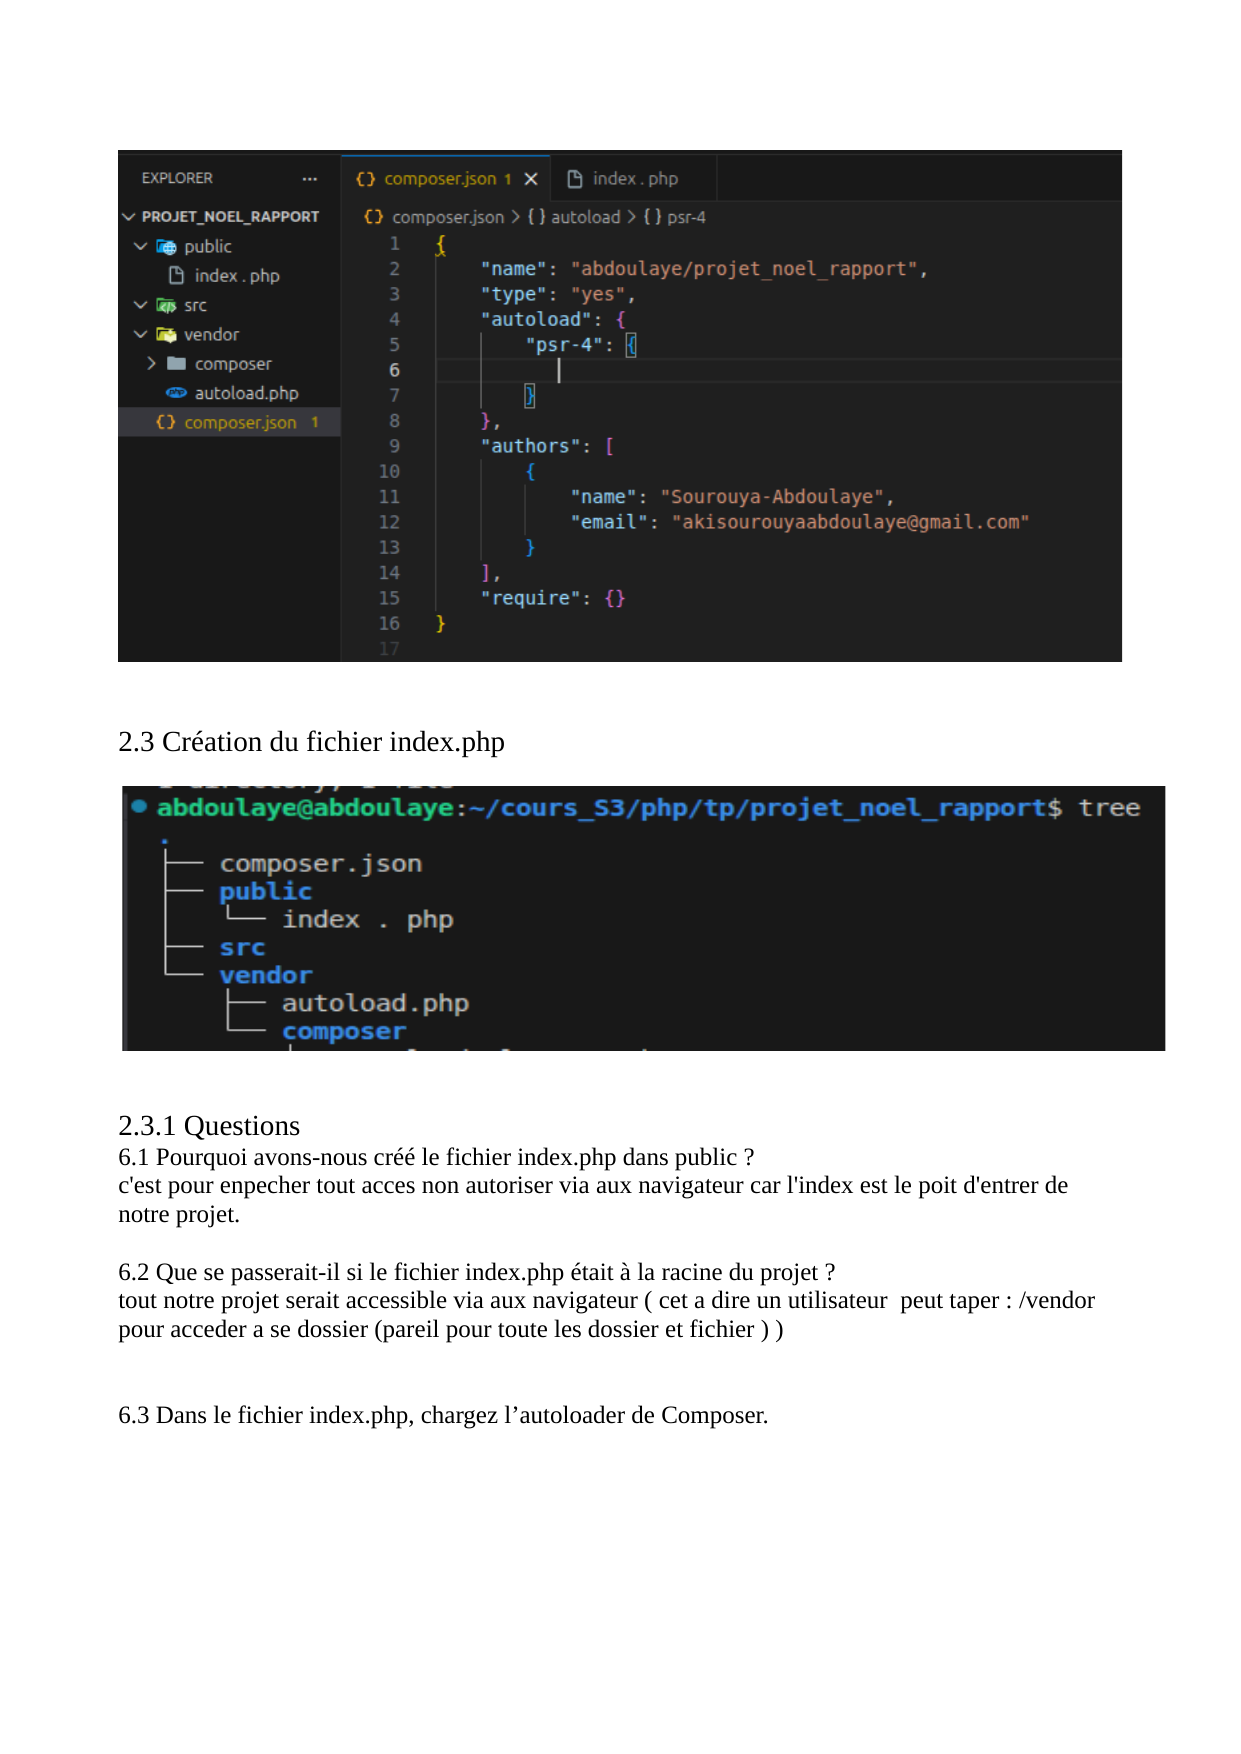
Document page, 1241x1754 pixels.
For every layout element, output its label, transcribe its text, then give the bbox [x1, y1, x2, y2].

text 2.3.1 Questions [118, 1108, 1122, 1142]
text 2.3 Création du fichier index.php [118, 724, 1122, 757]
text 6.2 Que se passerait-il si le fichier index.php était à la racine du projet ? [118, 1257, 1122, 1286]
text tout notre projet serait accessible via aux navigateur ( cet a dire un utilisateur peut taper : /vendor pour acceder a se dossier (pareil pour toute les dossier et fichier ) ) [118, 1286, 1122, 1343]
picture [122, 786, 1166, 1051]
text 6.3 Dans le fichier index.php, chargez l’autoloader de Composer. [118, 1401, 1122, 1429]
text 6.1 Pourquoi avons-nous créé le fichier index.php dans public ? [118, 1142, 1122, 1171]
picture [118, 150, 1123, 662]
text c'est pour enpecher tout acces non autoriser via aux navigateur car l'index est le poit d'entrer de notre projet. [118, 1171, 1122, 1228]
